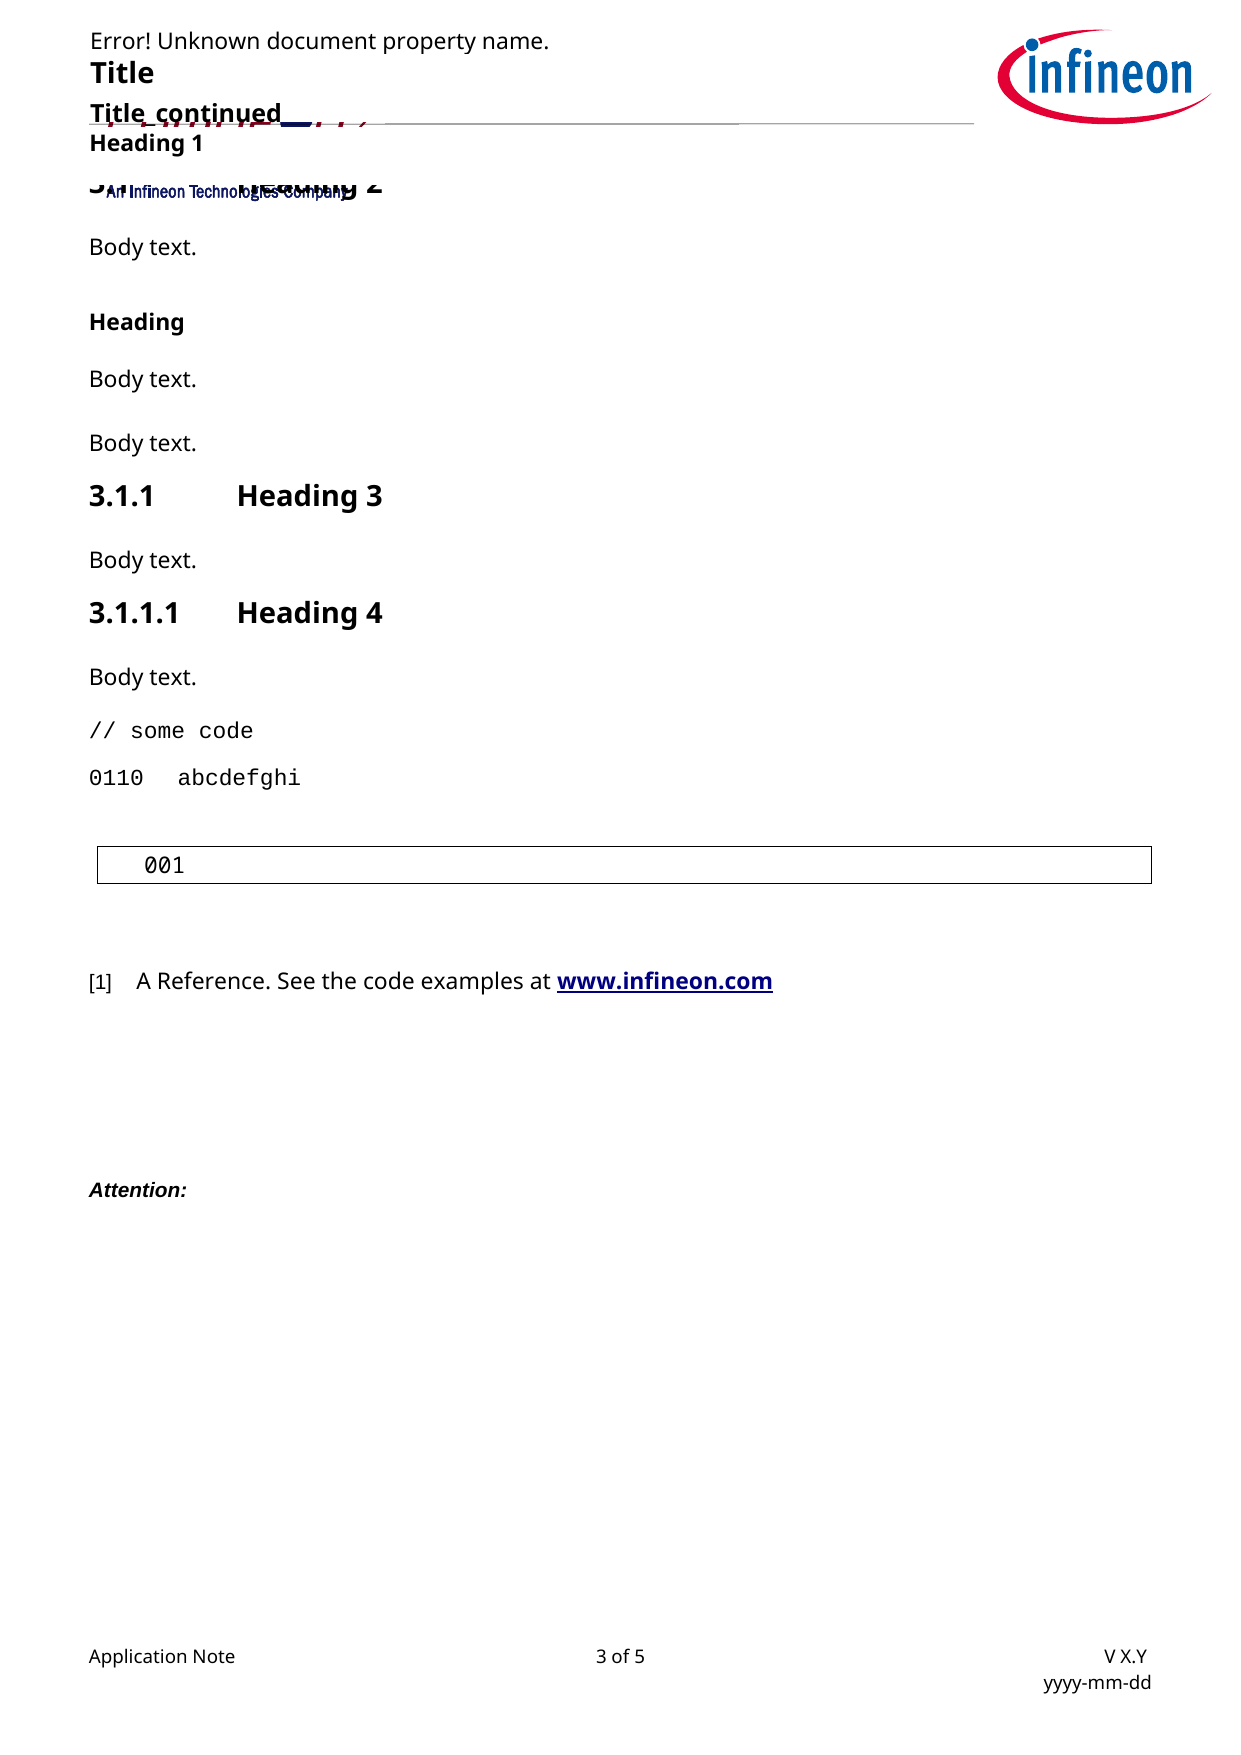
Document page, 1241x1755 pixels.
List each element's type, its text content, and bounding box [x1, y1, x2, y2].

text Body text. [89, 231, 1152, 263]
text Body text. [89, 427, 1152, 458]
subtitle Heading 2 [89, 185, 253, 202]
text Body text. [89, 363, 1152, 394]
subtitle Heading 2 [257, 162, 1152, 202]
table_header [98, 802, 1152, 846]
text // some code [89, 719, 1152, 745]
subtitle Heading 4 [89, 592, 1152, 632]
list A Reference. See the code examples at www.infineon.com [89, 965, 1152, 996]
text Body text. [89, 544, 1152, 575]
table_cell [98, 847, 1151, 882]
text 0110 abcdefghi [89, 766, 1152, 792]
subtitle Heading [89, 306, 1152, 338]
subtitle Heading 3 [89, 475, 1152, 515]
text Body text. [89, 661, 1152, 692]
